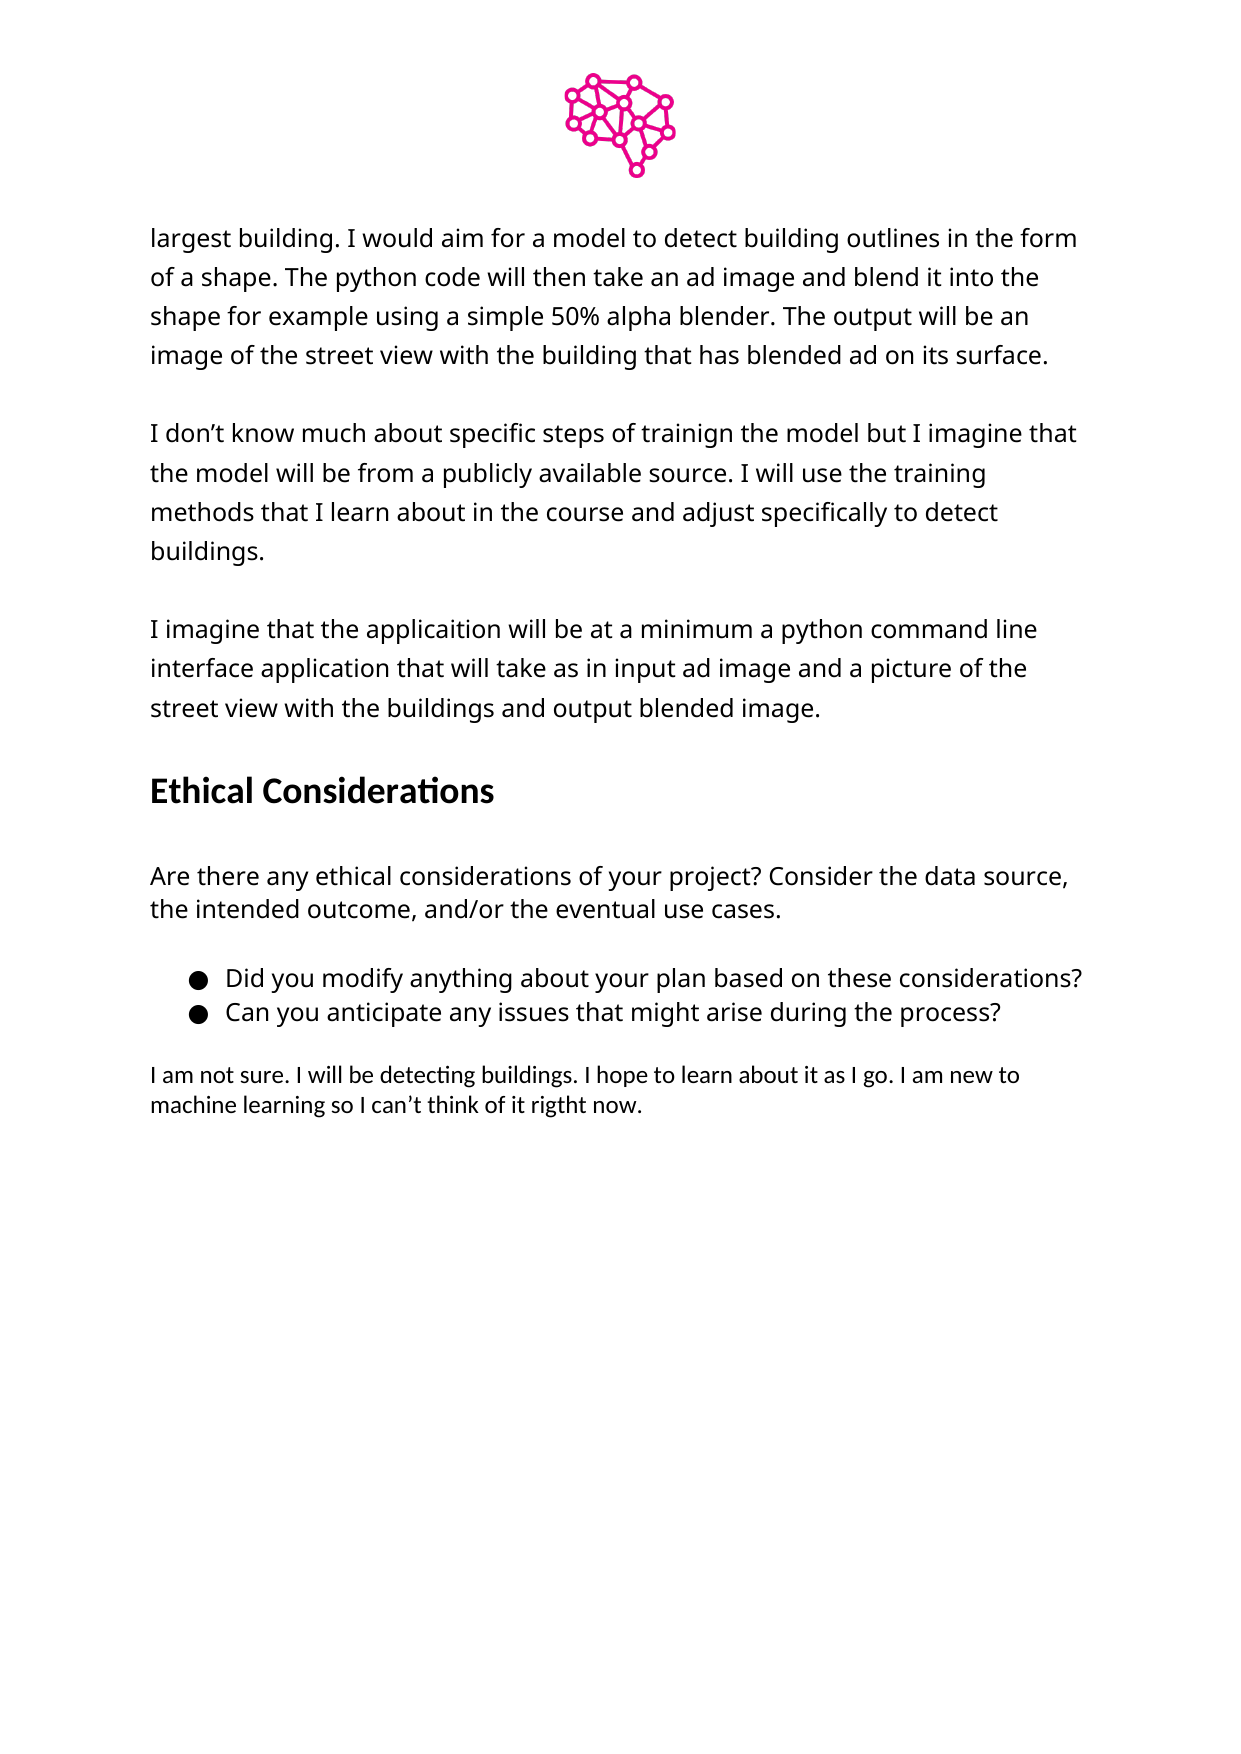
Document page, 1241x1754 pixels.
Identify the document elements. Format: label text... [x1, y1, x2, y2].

picture [564, 73, 676, 178]
subtitle Ethical Considerations [150, 767, 1090, 813]
text I am not sure. I will be detecting buildings. I hope to learn about it as I go. I am new to machine learning so I can’t think of it rigtht now. [150, 1059, 1090, 1120]
list Can you anticipate any issues that might arise during the process? [187, 994, 1090, 1028]
text largest building. I would aim for a model to detect building outlines in the form of a shape. The python code will then take an ad image and blend it into the shape for example using a simple 50% alpha blender. The output will be an image of the street view with the building that has blended ad on its surface. [150, 220, 1090, 372]
list Did you modify anything about your plan based on these considerations? [187, 960, 1090, 994]
text Are there any ethical considerations of your project? Consider the data source, the intended outcome, and/or the eventual use cases. [150, 858, 1090, 926]
text I don’t know much about specific steps of trainign the model but I imagine that the model will be from a publicly available source. I will use the training methods that I learn about in the course and adjust specifically to detect buildings. [150, 416, 1090, 568]
text I imagine that the applicaition will be at a minimum a python command line interface application that will take as in input ad image and a picture of the street view with the buildings and output blended image. [150, 612, 1090, 724]
